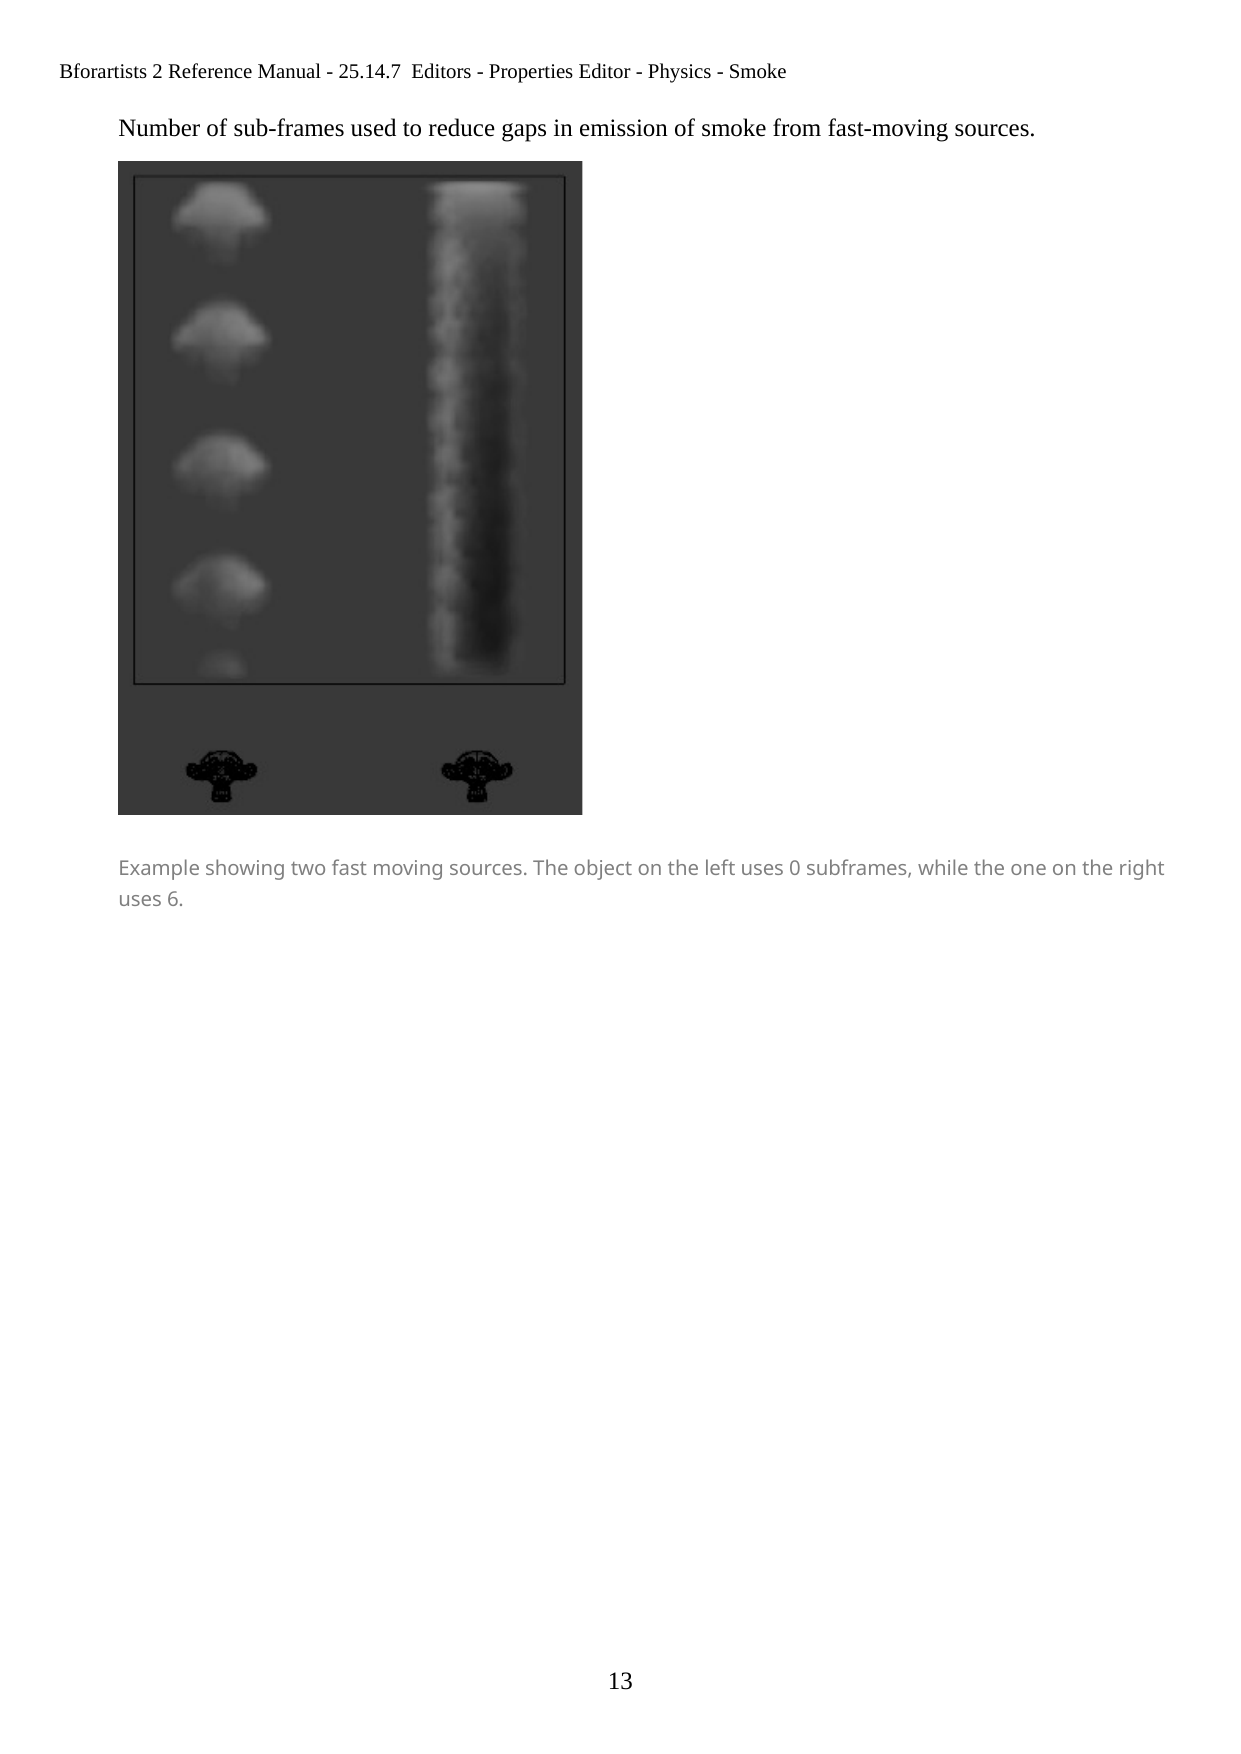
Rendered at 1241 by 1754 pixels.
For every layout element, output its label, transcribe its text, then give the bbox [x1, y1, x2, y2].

picture [118, 161, 583, 815]
text Number of sub-frames used to reduce gaps in emission of smoke from fast-moving sources. [118, 113, 1181, 141]
text Example showing two fast moving sources. The object on the left uses 0 subframes, while the one on the right uses 6. [118, 850, 1181, 912]
